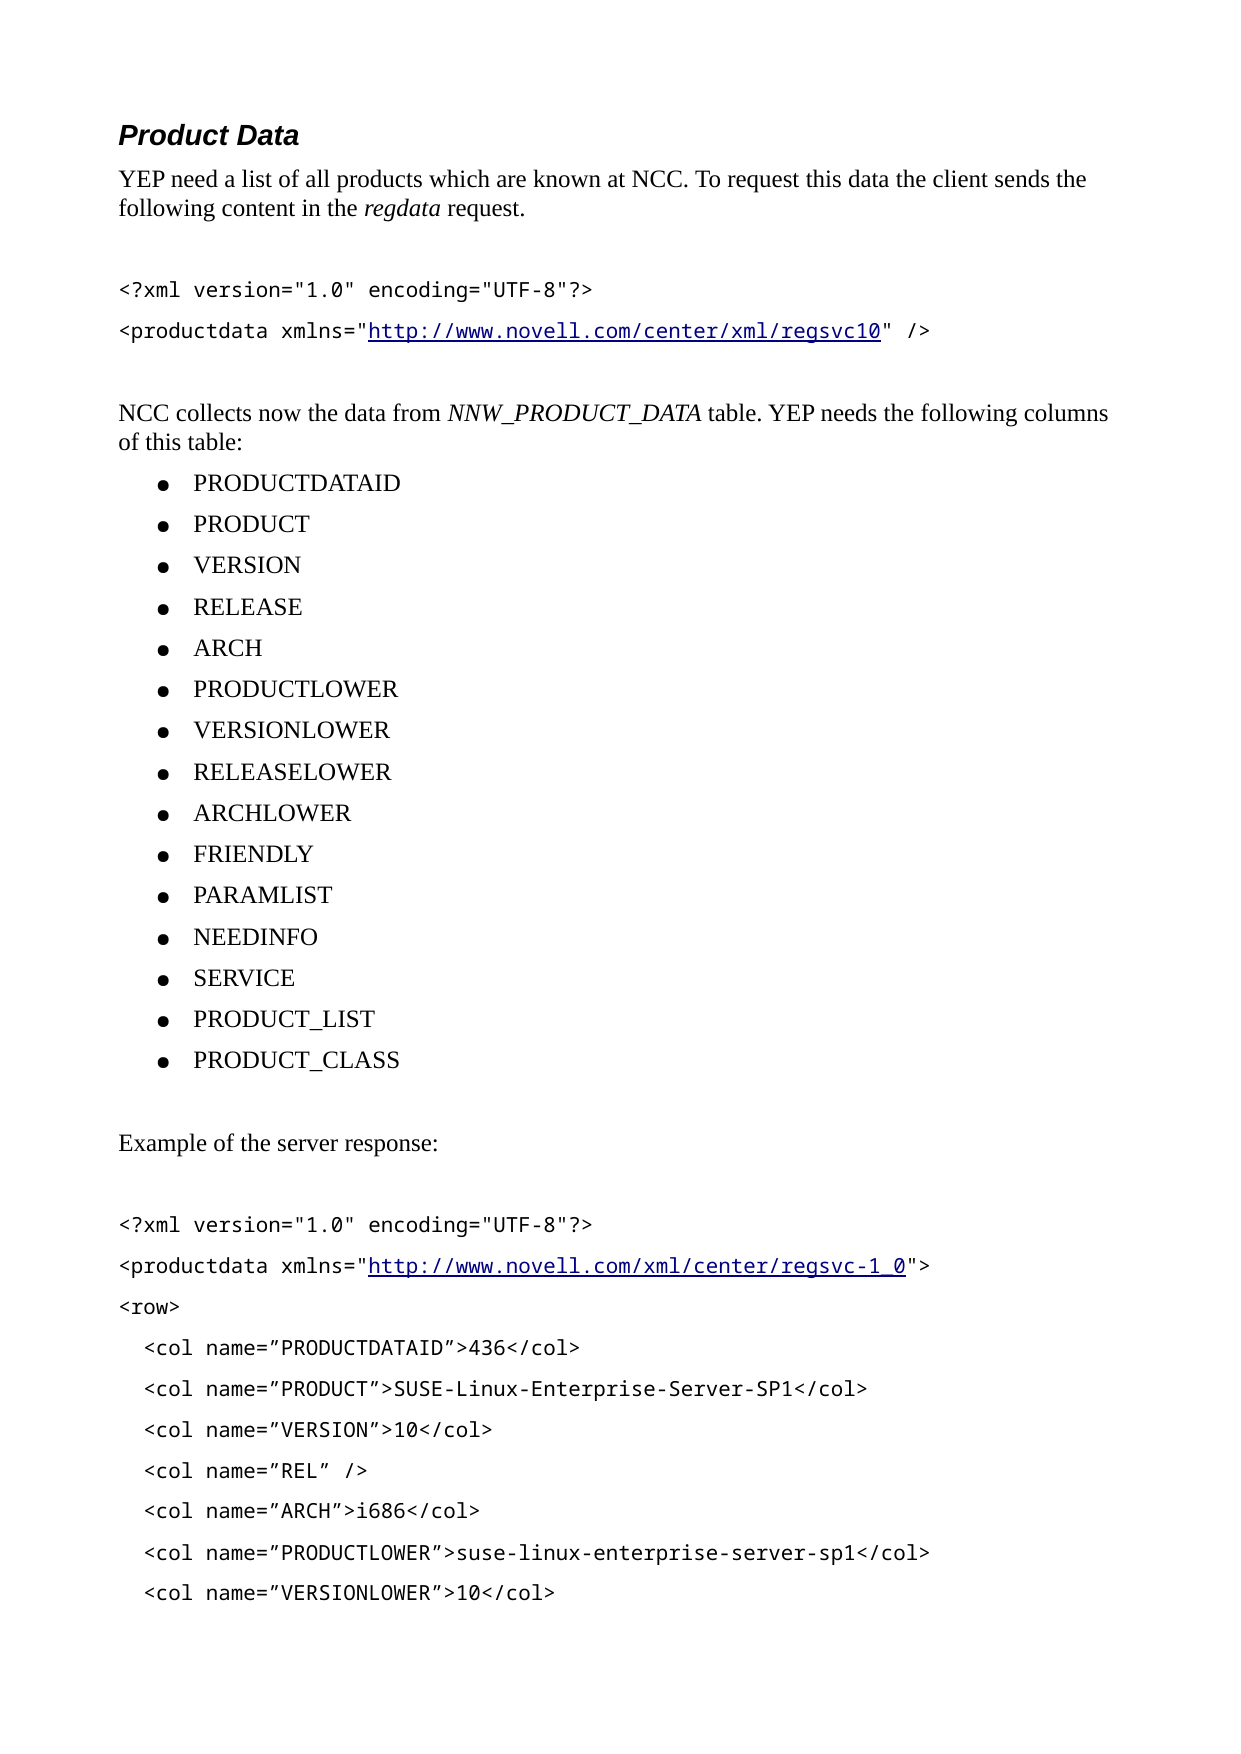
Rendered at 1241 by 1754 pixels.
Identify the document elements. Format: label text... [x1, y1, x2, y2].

text <?xml version="1.0" encoding="UTF-8"?> [118, 1210, 1122, 1238]
list PRODUCTLOWER [156, 674, 1122, 703]
list RELEASE [156, 592, 1122, 620]
text Example of the server response: [118, 1128, 1122, 1157]
list PRODUCTDATAID [156, 468, 1122, 497]
list PARAMLIST [156, 880, 1122, 909]
text NCC collects now the data from NNW_PRODUCT_DATA table. YEP needs the following columns of this table: [118, 398, 1122, 455]
list FRIENDLY [156, 839, 1122, 868]
text <productdata xmlns="http://www.novell.com/xml/center/regsvc-1_0"> [118, 1251, 1122, 1279]
list PRODUCT_CLASS [156, 1045, 1122, 1074]
list SERVICE [156, 963, 1122, 992]
text <col name=”REL” /> [118, 1456, 1122, 1484]
text <productdata xmlns="http://www.novell.com/center/xml/regsvc10" /> [118, 316, 1122, 344]
text <col name=”VERSIONLOWER”>10</col> [118, 1578, 1122, 1607]
list PRODUCT [156, 509, 1122, 538]
list ARCHLOWER [156, 798, 1122, 827]
text <col name=”ARCH”>i686</col> [118, 1497, 1122, 1525]
list ARCH [156, 633, 1122, 662]
text <col name=”PRODUCTDATAID”>436</col> [118, 1333, 1122, 1361]
text <col name=”VERSION”>10</col> [118, 1415, 1122, 1443]
text <row> [118, 1292, 1122, 1320]
subtitle Product Data [118, 118, 1122, 152]
text YEP need a list of all products which are known at NCC. To request this data the client sends the following content in the regdata request. [118, 164, 1122, 222]
list RELEASELOWER [156, 757, 1122, 785]
text <?xml version="1.0" encoding="UTF-8"?> [118, 275, 1122, 303]
list VERSION [156, 550, 1122, 579]
text <col name=”PRODUCTLOWER”>suse-linux-enterprise-server-sp1</col> [118, 1538, 1122, 1566]
text <col name=”PRODUCT”>SUSE-Linux-Enterprise-Server-SP1</col> [118, 1374, 1122, 1402]
list VERSIONLOWER [156, 715, 1122, 744]
list NEEDINFO [156, 922, 1122, 950]
list PRODUCT_LIST [156, 1004, 1122, 1033]
